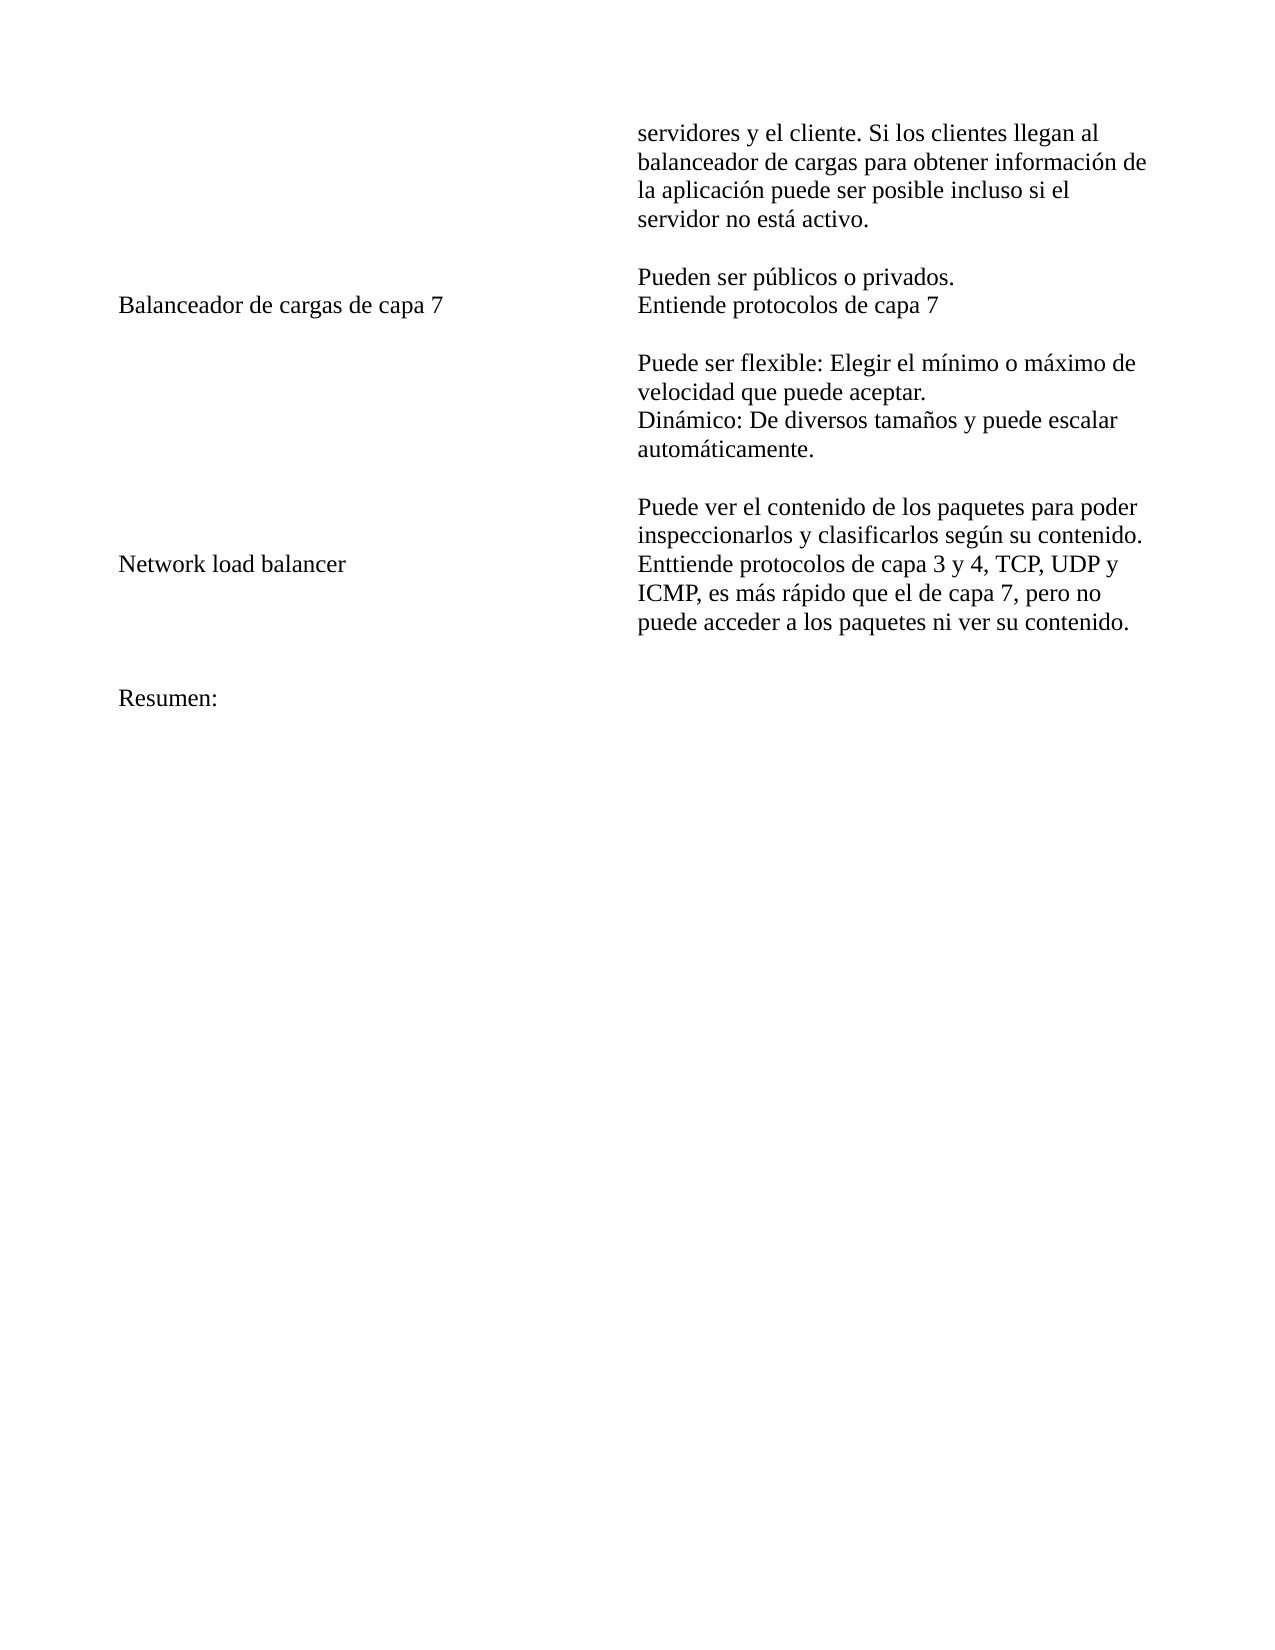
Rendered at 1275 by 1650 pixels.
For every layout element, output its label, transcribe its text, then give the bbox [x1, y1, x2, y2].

table_cell Balanceador de cargas de capa 7 [118, 291, 637, 549]
table_cell Enttiende protocolos de capa 3 y 4, TCP, UDP y ICMP, es más rápido que el de capa 7, pero no puede acceder a los paquetes ni ver su contenido. [638, 549, 1157, 636]
table_cell Network load balancer [118, 549, 637, 636]
table_cell Entiende protocolos de capa 7 Puede ser flexible: Elegir el mínimo o máximo de velocidad que puede aceptar. Dinámico: De diversos tamaños y puede escalar automáticamente. Puede ver el contenido de los paquetes para poder inspeccionarlos y clasificarlos según su contenido. [638, 291, 1157, 549]
text Resumen: [118, 683, 1157, 712]
table_cell [118, 118, 637, 291]
table_cell servidores y el cliente. Si los clientes llegan al balanceador de cargas para obtener información de la aplicación puede ser posible incluso si el servidor no está activo. Pueden ser públicos o privados. [638, 118, 1157, 291]
